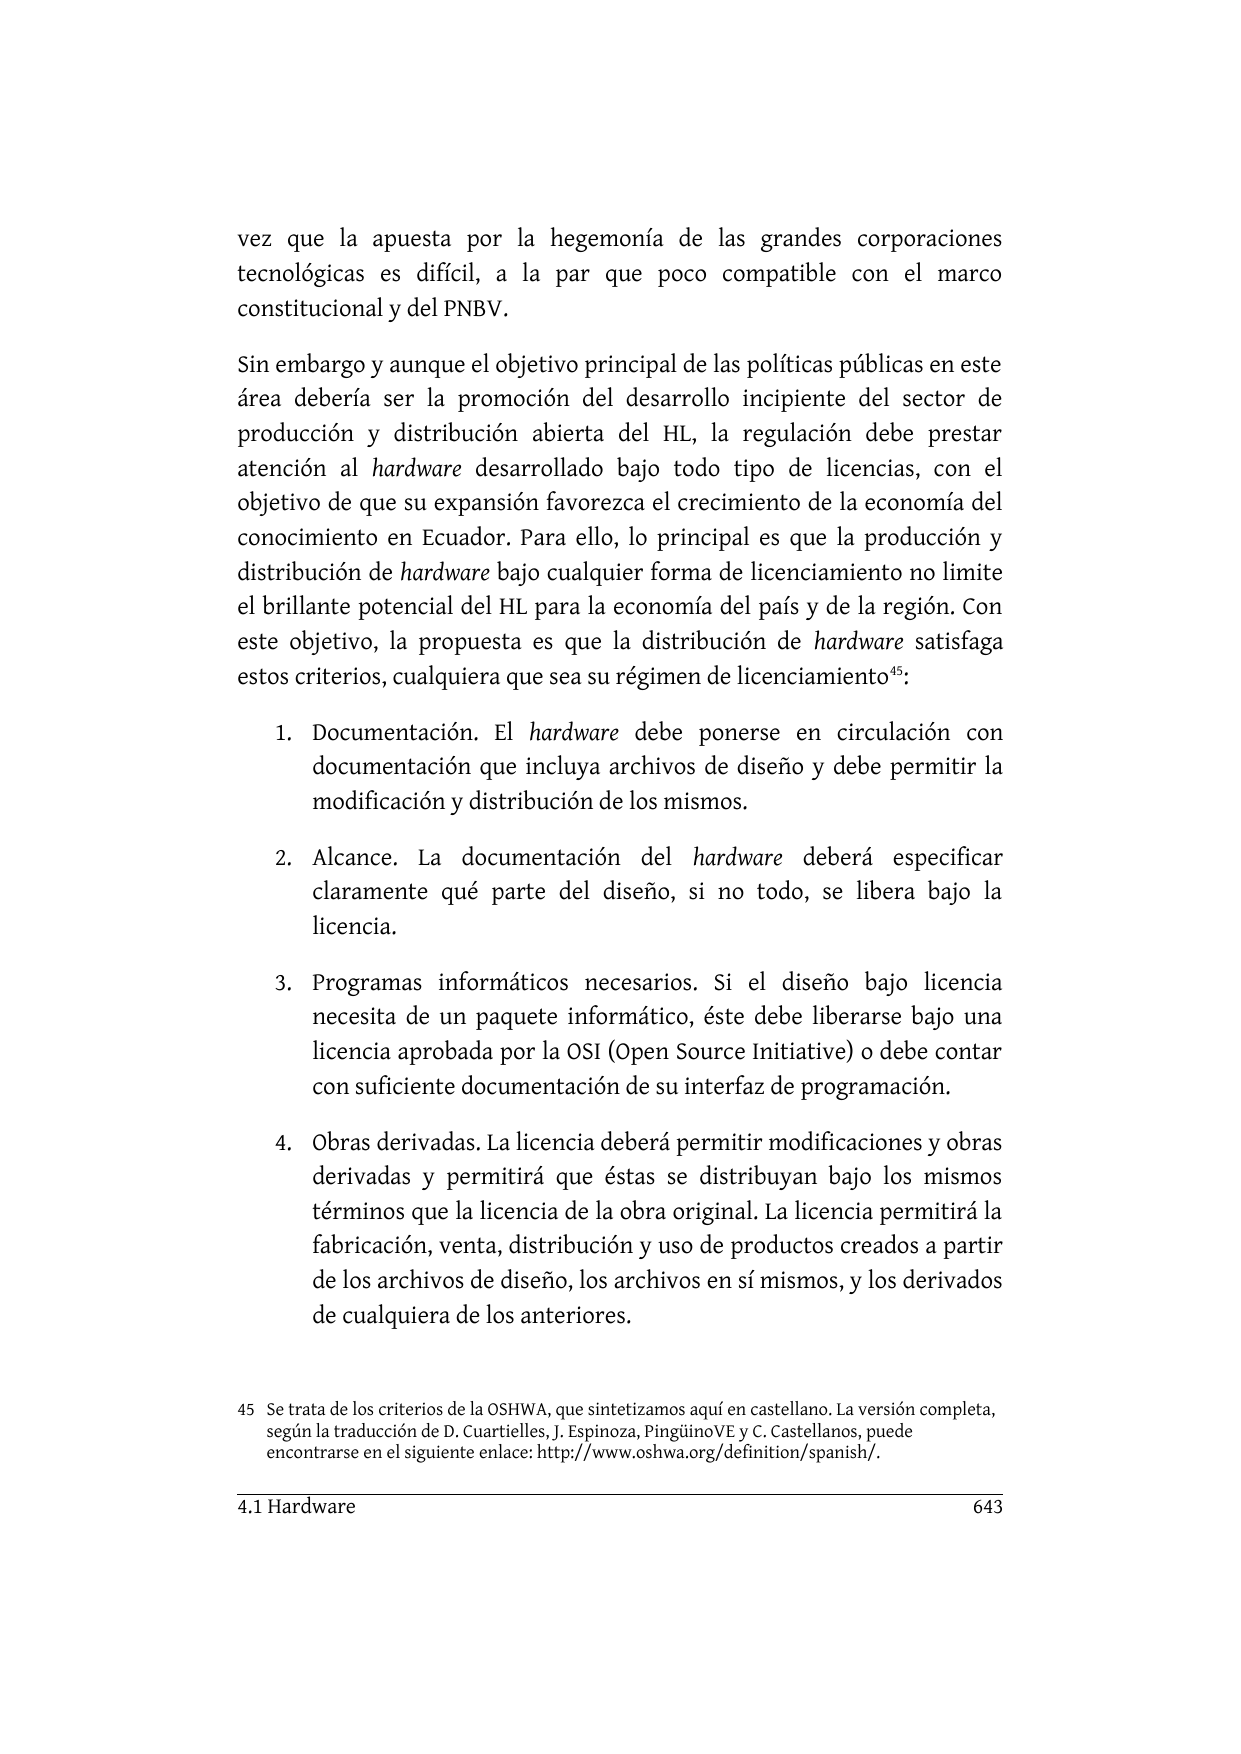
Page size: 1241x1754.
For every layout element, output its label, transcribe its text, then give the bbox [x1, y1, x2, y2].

list Documentación. El hardware debe ponerse en circulación con documentación que incluya archivos de diseño y debe permitir la modificación y distribución de los mismos. [274, 718, 1003, 816]
list Alcance. La documentación del hardware deberá especificar claramente qué parte del diseño, si no todo, se libera bajo la licencia. [274, 843, 1003, 941]
text Se trata de los criterios de la OSHWA, que sintetizamos aquí en castellano. La versión completa, según la traducción de D. Cuartielles, J. Espinoza, PingüinoVE y C. Castellanos, puede encontrarse en el siguiente enlace: http://www.oshwa.org/definition/spanish/. [237, 1399, 1003, 1464]
text Sin embargo y aunque el objetivo principal de las políticas públicas en este área debería ser la promoción del desarrollo incipiente del sector de producción y distribución abierta del HL, la regulación debe prestar atención al hardware desarrollado bajo todo tipo de licencias, con el objetivo de que su expansión favorezca el crecimiento de la economía del conocimiento en Ecuador. Para ello, lo principal es que la producción y distribución de hardware bajo cualquier forma de licenciamiento no limite el brillante potencial del HL para la economía del país y de la región. Con este objetivo, la propuesta es que la distribución de hardware satisfaga estos criterios, cualquiera que sea su régimen de licenciamiento: [237, 350, 1003, 691]
list Programas informáticos necesarios. Si el diseño bajo licencia necesita de un paquete informático, éste debe liberarse bajo una licencia aprobada por la OSI (Open Source Initiative) o debe contar con suficiente documentación de su interfaz de programación. [274, 968, 1003, 1101]
list Obras derivadas. La licencia deberá permitir modificaciones y obras derivadas y permitirá que éstas se distribuyan bajo los mismos términos que la licencia de la obra original. La licencia permitirá la fabricación, venta, distribución y uso de productos creados a partir de los archivos de diseño, los archivos en sí mismos, y los derivados de cualquiera de los anteriores. [274, 1128, 1003, 1330]
text vez que la apuesta por la hegemonía de las grandes corporaciones tecnológicas es difícil, a la par que poco compatible con el marco constitucional y del PNBV. [237, 225, 1003, 323]
